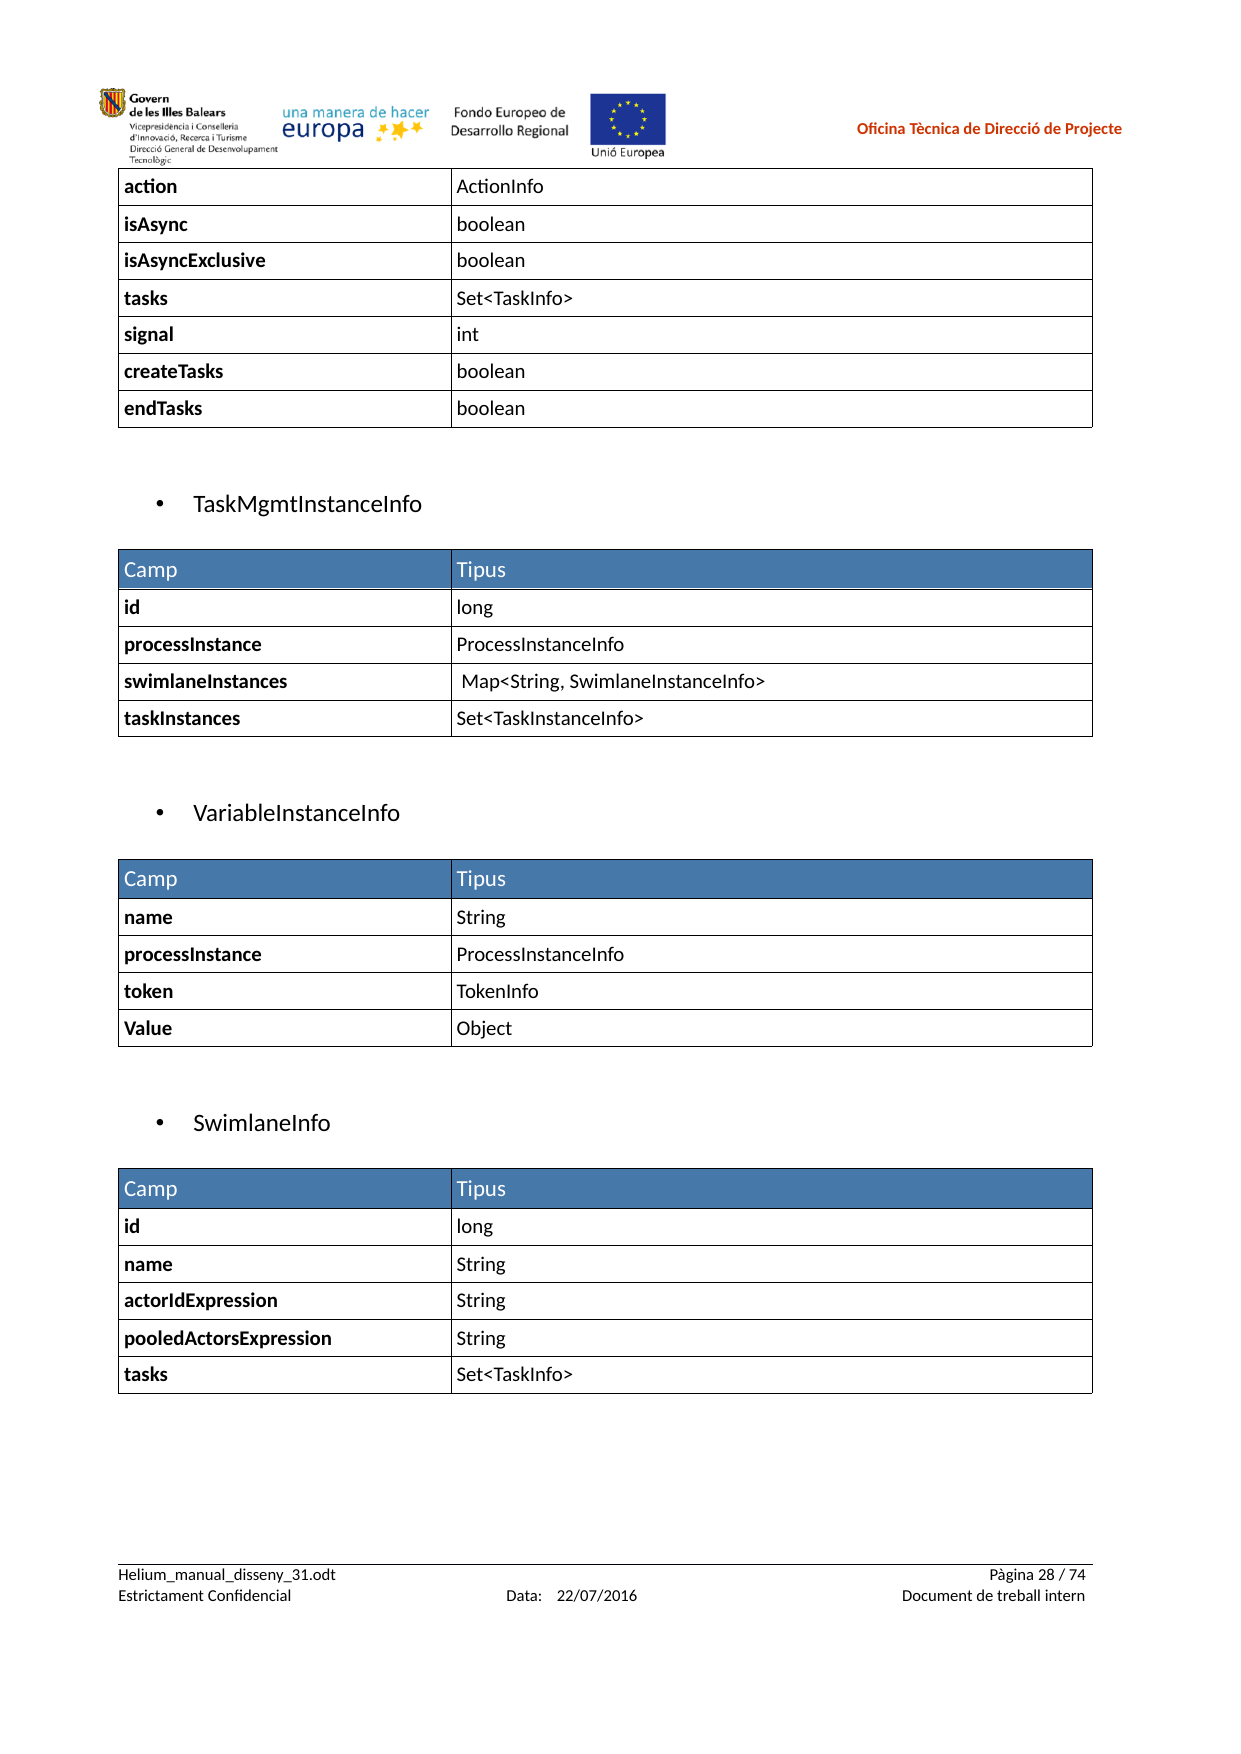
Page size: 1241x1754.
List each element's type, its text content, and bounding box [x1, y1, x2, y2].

table_cell Set<TaskInstanceInfo> [452, 701, 1092, 736]
table_cell boolean [452, 354, 1092, 390]
table_cell endTasks [119, 391, 451, 427]
table_cell ActionInfo [452, 169, 1092, 205]
table_cell processInstance [119, 627, 451, 662]
table_cell String [452, 899, 1092, 935]
table_cell Value [119, 1010, 451, 1046]
table_cell name [119, 1246, 451, 1282]
table_cell String [452, 1246, 1092, 1282]
table_cell actorIdExpression [119, 1283, 451, 1319]
table_cell Map<String, SwimlaneInstanceInfo> [452, 664, 1092, 699]
table_cell tasks [119, 1357, 451, 1393]
table_cell createTasks [119, 354, 451, 390]
table_header Tipus [452, 550, 1092, 588]
table_cell processInstance [119, 936, 451, 972]
table_cell signal [119, 317, 451, 353]
table_cell boolean [452, 206, 1092, 242]
table_cell String [452, 1283, 1092, 1319]
table_cell isAsync [119, 206, 451, 242]
table_cell String [452, 1320, 1092, 1356]
table_cell long [452, 1209, 1092, 1245]
table_cell int [452, 317, 1092, 353]
table_header Tipus [452, 860, 1092, 898]
table_header Camp [119, 550, 451, 588]
table_cell pooledActorsExpression [119, 1320, 451, 1356]
list SwimlaneInfo [156, 1107, 1122, 1138]
table_cell id [119, 590, 451, 626]
table_cell Object [452, 1010, 1092, 1046]
table_cell tasks [119, 280, 451, 316]
table_cell long [452, 590, 1092, 626]
table_cell name [119, 899, 451, 935]
table_header Tipus [452, 1169, 1092, 1208]
picture [99, 87, 668, 166]
table_cell taskInstances [119, 701, 451, 736]
table_cell boolean [452, 243, 1092, 279]
table_cell Set<TaskInfo> [452, 1357, 1092, 1393]
table_cell TokenInfo [452, 973, 1092, 1009]
table_cell token [119, 973, 451, 1009]
list TaskMgmtInstanceInfo [156, 488, 1122, 518]
table_cell id [119, 1209, 451, 1245]
table_cell swimlaneInstances [119, 664, 451, 699]
table_header Camp [119, 860, 451, 898]
table_cell action [119, 169, 451, 205]
table_cell ProcessInstanceInfo [452, 627, 1092, 662]
table_header Camp [119, 1169, 451, 1208]
list VariableInstanceInfo [156, 798, 1122, 828]
table_cell boolean [452, 391, 1092, 427]
table_cell isAsyncExclusive [119, 243, 451, 279]
table_cell Set<TaskInfo> [452, 280, 1092, 316]
table_cell ProcessInstanceInfo [452, 936, 1092, 972]
